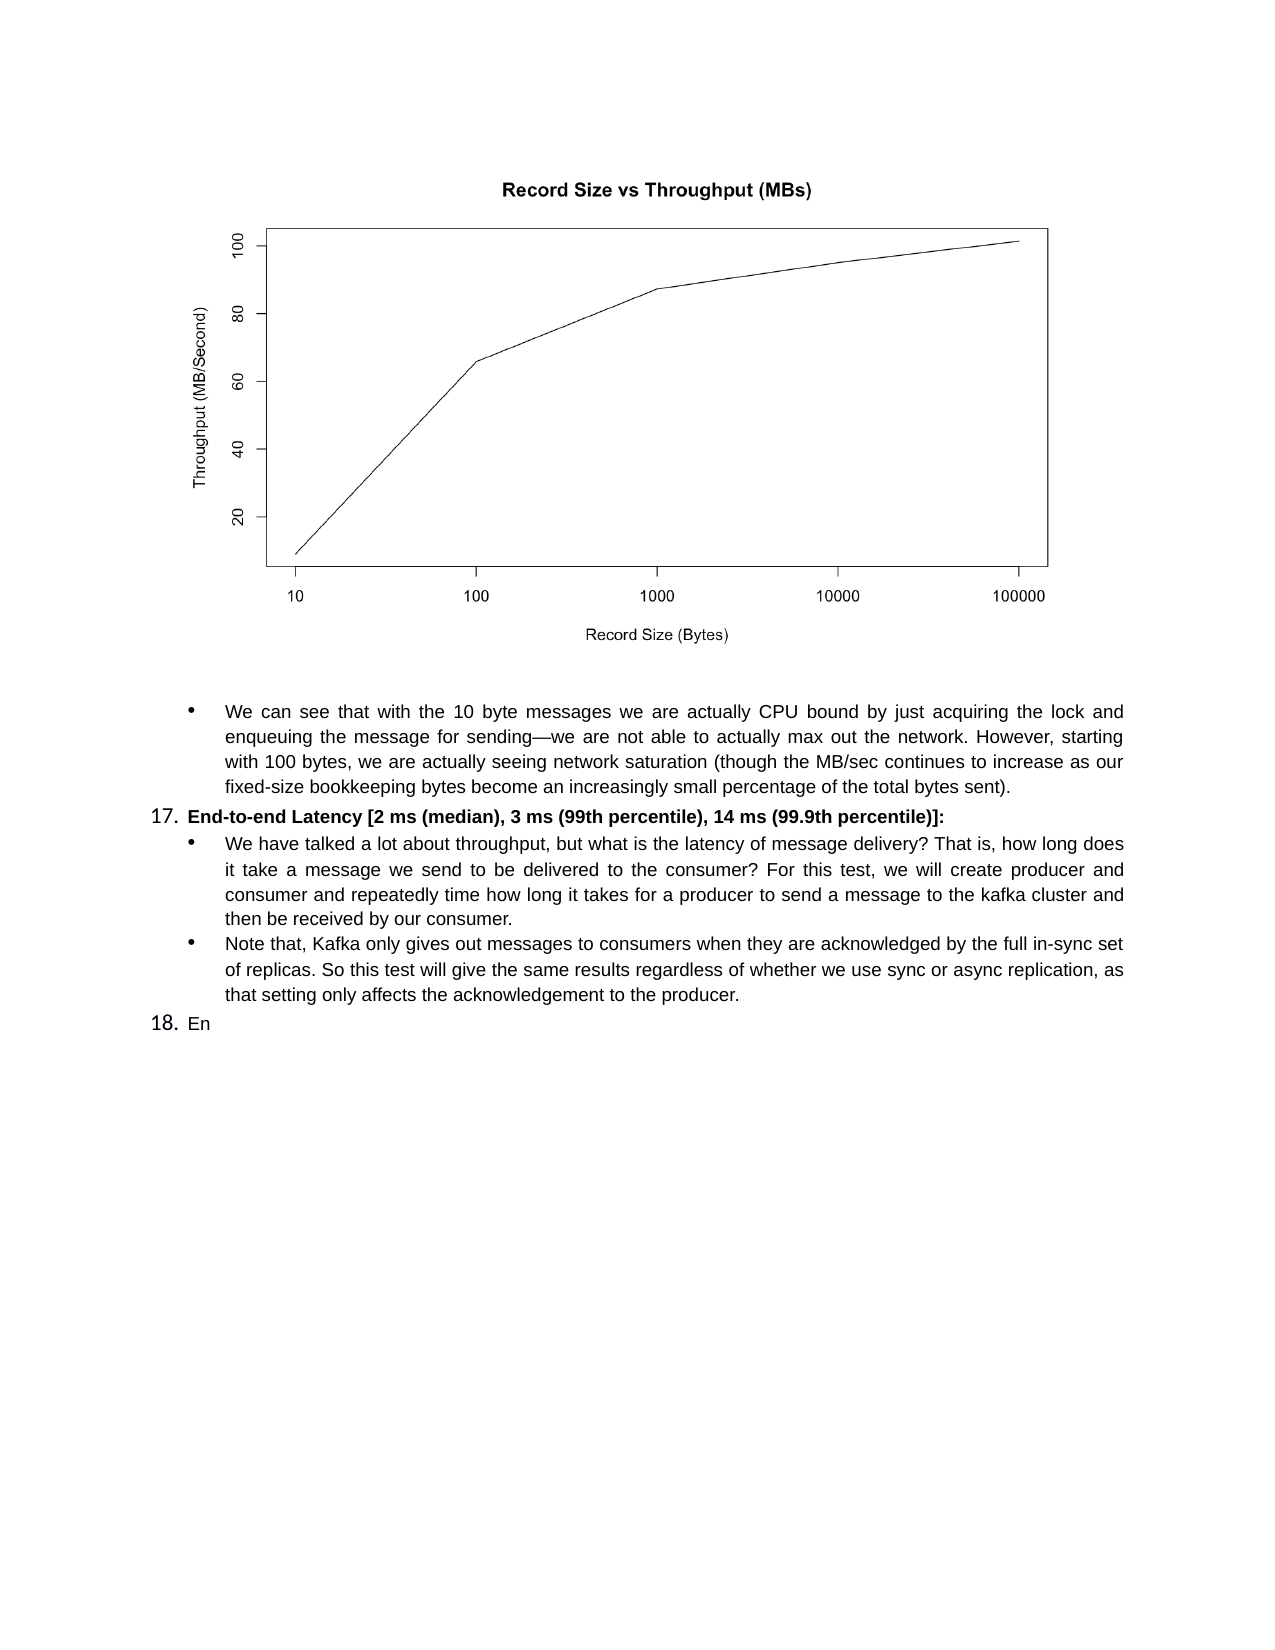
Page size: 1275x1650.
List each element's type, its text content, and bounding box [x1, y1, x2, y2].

list We can see that with the 10 byte messages we are actually CPU bound by just acquiring the lock and enqueuing the message for sending—we are not able to actually max out the network. However, starting with 100 bytes, we are actually seeing network saturation (though the MB/sec continues to increase as our fixed-size bookkeeping bytes become an increasingly small percentage of the total bytes sent). [187, 701, 1125, 797]
picture [187, 150, 1088, 665]
list Note that, Kafka only gives out messages to consumers when they are acknowledged by the full in-sync set of replicas. So this test will give the same results regardless of whether we use sync or async replication, as that setting only affects the acknowledgement to the producer. [187, 933, 1125, 1005]
list End-to-end Latency [2 ms (median), 3 ms (99th percentile), 14 ms (99.9th percentile)]: [150, 801, 1125, 829]
list We have talked a lot about throughput, but what is the latency of message delivery? That is, how long does it take a message we send to be delivered to the consumer? For this test, we will create producer and consumer and repeatedly time how long it takes for a producer to send a message to the kafka cluster and then be received by our consumer. [187, 833, 1125, 930]
list En [150, 1008, 1125, 1036]
